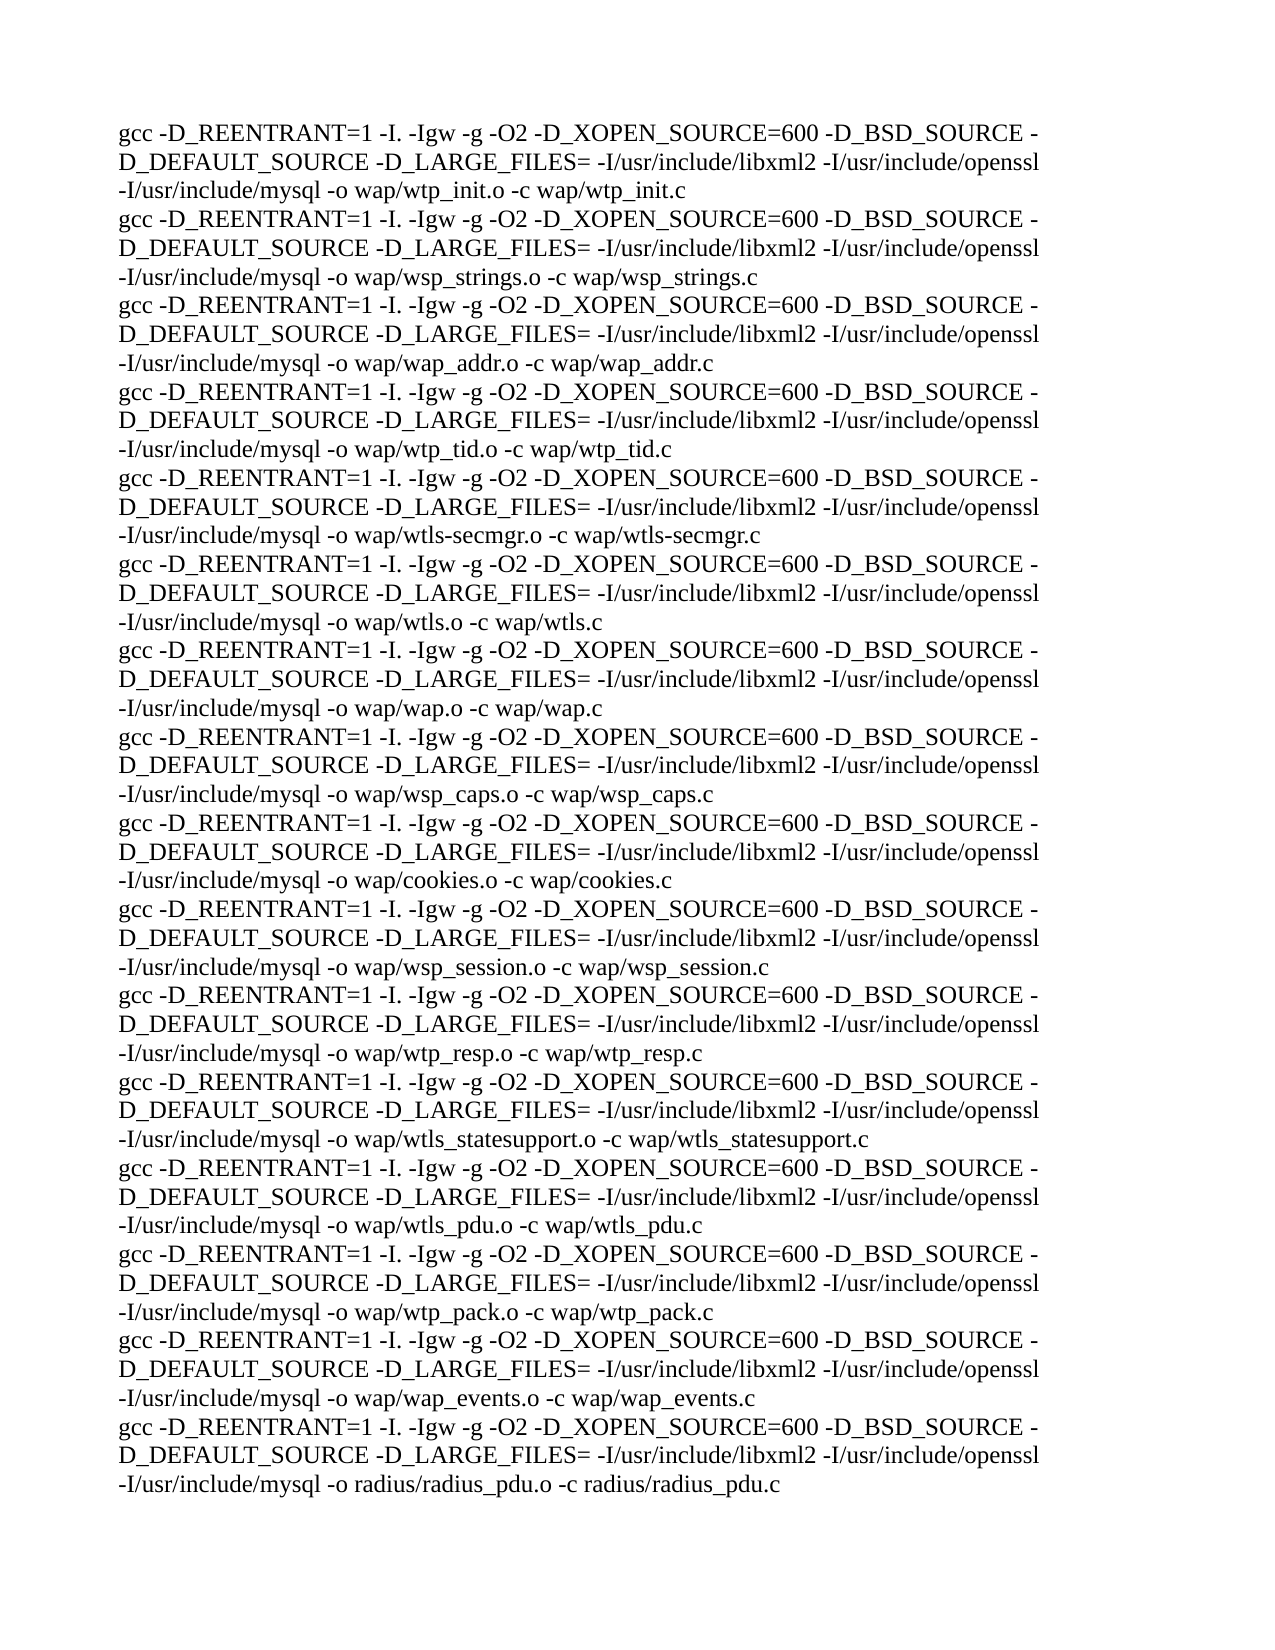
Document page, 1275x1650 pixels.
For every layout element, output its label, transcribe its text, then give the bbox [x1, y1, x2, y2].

text gcc -D_REENTRANT=1 -I. -Igw -g -O2 -D_XOPEN_SOURCE=600 -D_BSD_SOURCE -D_DEFAULT_SOURCE -D_LARGE_FILES= -I/usr/include/libxml2 -I/usr/include/openssl -I/usr/include/mysql -o radius/radius_pdu.o -c radius/radius_pdu.c [118, 1412, 1157, 1498]
text gcc -D_REENTRANT=1 -I. -Igw -g -O2 -D_XOPEN_SOURCE=600 -D_BSD_SOURCE -D_DEFAULT_SOURCE -D_LARGE_FILES= -I/usr/include/libxml2 -I/usr/include/openssl -I/usr/include/mysql -o wap/wap_events.o -c wap/wap_events.c [118, 1326, 1157, 1412]
text gcc -D_REENTRANT=1 -I. -Igw -g -O2 -D_XOPEN_SOURCE=600 -D_BSD_SOURCE -D_DEFAULT_SOURCE -D_LARGE_FILES= -I/usr/include/libxml2 -I/usr/include/openssl -I/usr/include/mysql -o wap/wap.o -c wap/wap.c [118, 636, 1157, 722]
text gcc -D_REENTRANT=1 -I. -Igw -g -O2 -D_XOPEN_SOURCE=600 -D_BSD_SOURCE -D_DEFAULT_SOURCE -D_LARGE_FILES= -I/usr/include/libxml2 -I/usr/include/openssl -I/usr/include/mysql -o wap/wtls-secmgr.o -c wap/wtls-secmgr.c [118, 463, 1157, 549]
text gcc -D_REENTRANT=1 -I. -Igw -g -O2 -D_XOPEN_SOURCE=600 -D_BSD_SOURCE -D_DEFAULT_SOURCE -D_LARGE_FILES= -I/usr/include/libxml2 -I/usr/include/openssl -I/usr/include/mysql -o wap/cookies.o -c wap/cookies.c [118, 808, 1157, 894]
text gcc -D_REENTRANT=1 -I. -Igw -g -O2 -D_XOPEN_SOURCE=600 -D_BSD_SOURCE -D_DEFAULT_SOURCE -D_LARGE_FILES= -I/usr/include/libxml2 -I/usr/include/openssl -I/usr/include/mysql -o wap/wtls_pdu.o -c wap/wtls_pdu.c [118, 1153, 1157, 1239]
text gcc -D_REENTRANT=1 -I. -Igw -g -O2 -D_XOPEN_SOURCE=600 -D_BSD_SOURCE -D_DEFAULT_SOURCE -D_LARGE_FILES= -I/usr/include/libxml2 -I/usr/include/openssl -I/usr/include/mysql -o wap/wtp_tid.o -c wap/wtp_tid.c [118, 377, 1157, 463]
text gcc -D_REENTRANT=1 -I. -Igw -g -O2 -D_XOPEN_SOURCE=600 -D_BSD_SOURCE -D_DEFAULT_SOURCE -D_LARGE_FILES= -I/usr/include/libxml2 -I/usr/include/openssl -I/usr/include/mysql -o wap/wsp_caps.o -c wap/wsp_caps.c [118, 722, 1157, 808]
text gcc -D_REENTRANT=1 -I. -Igw -g -O2 -D_XOPEN_SOURCE=600 -D_BSD_SOURCE -D_DEFAULT_SOURCE -D_LARGE_FILES= -I/usr/include/libxml2 -I/usr/include/openssl -I/usr/include/mysql -o wap/wtp_resp.o -c wap/wtp_resp.c [118, 981, 1157, 1067]
text gcc -D_REENTRANT=1 -I. -Igw -g -O2 -D_XOPEN_SOURCE=600 -D_BSD_SOURCE -D_DEFAULT_SOURCE -D_LARGE_FILES= -I/usr/include/libxml2 -I/usr/include/openssl -I/usr/include/mysql -o wap/wtls_statesupport.o -c wap/wtls_statesupport.c [118, 1067, 1157, 1153]
text gcc -D_REENTRANT=1 -I. -Igw -g -O2 -D_XOPEN_SOURCE=600 -D_BSD_SOURCE -D_DEFAULT_SOURCE -D_LARGE_FILES= -I/usr/include/libxml2 -I/usr/include/openssl -I/usr/include/mysql -o wap/wtls.o -c wap/wtls.c [118, 549, 1157, 636]
text gcc -D_REENTRANT=1 -I. -Igw -g -O2 -D_XOPEN_SOURCE=600 -D_BSD_SOURCE -D_DEFAULT_SOURCE -D_LARGE_FILES= -I/usr/include/libxml2 -I/usr/include/openssl -I/usr/include/mysql -o wap/wtp_pack.o -c wap/wtp_pack.c [118, 1239, 1157, 1326]
text gcc -D_REENTRANT=1 -I. -Igw -g -O2 -D_XOPEN_SOURCE=600 -D_BSD_SOURCE -D_DEFAULT_SOURCE -D_LARGE_FILES= -I/usr/include/libxml2 -I/usr/include/openssl -I/usr/include/mysql -o wap/wap_addr.o -c wap/wap_addr.c [118, 291, 1157, 377]
text gcc -D_REENTRANT=1 -I. -Igw -g -O2 -D_XOPEN_SOURCE=600 -D_BSD_SOURCE -D_DEFAULT_SOURCE -D_LARGE_FILES= -I/usr/include/libxml2 -I/usr/include/openssl -I/usr/include/mysql -o wap/wsp_session.o -c wap/wsp_session.c [118, 894, 1157, 981]
text gcc -D_REENTRANT=1 -I. -Igw -g -O2 -D_XOPEN_SOURCE=600 -D_BSD_SOURCE -D_DEFAULT_SOURCE -D_LARGE_FILES= -I/usr/include/libxml2 -I/usr/include/openssl -I/usr/include/mysql -o wap/wsp_strings.o -c wap/wsp_strings.c [118, 204, 1157, 291]
text gcc -D_REENTRANT=1 -I. -Igw -g -O2 -D_XOPEN_SOURCE=600 -D_BSD_SOURCE -D_DEFAULT_SOURCE -D_LARGE_FILES= -I/usr/include/libxml2 -I/usr/include/openssl -I/usr/include/mysql -o wap/wtp_init.o -c wap/wtp_init.c [118, 118, 1157, 204]
